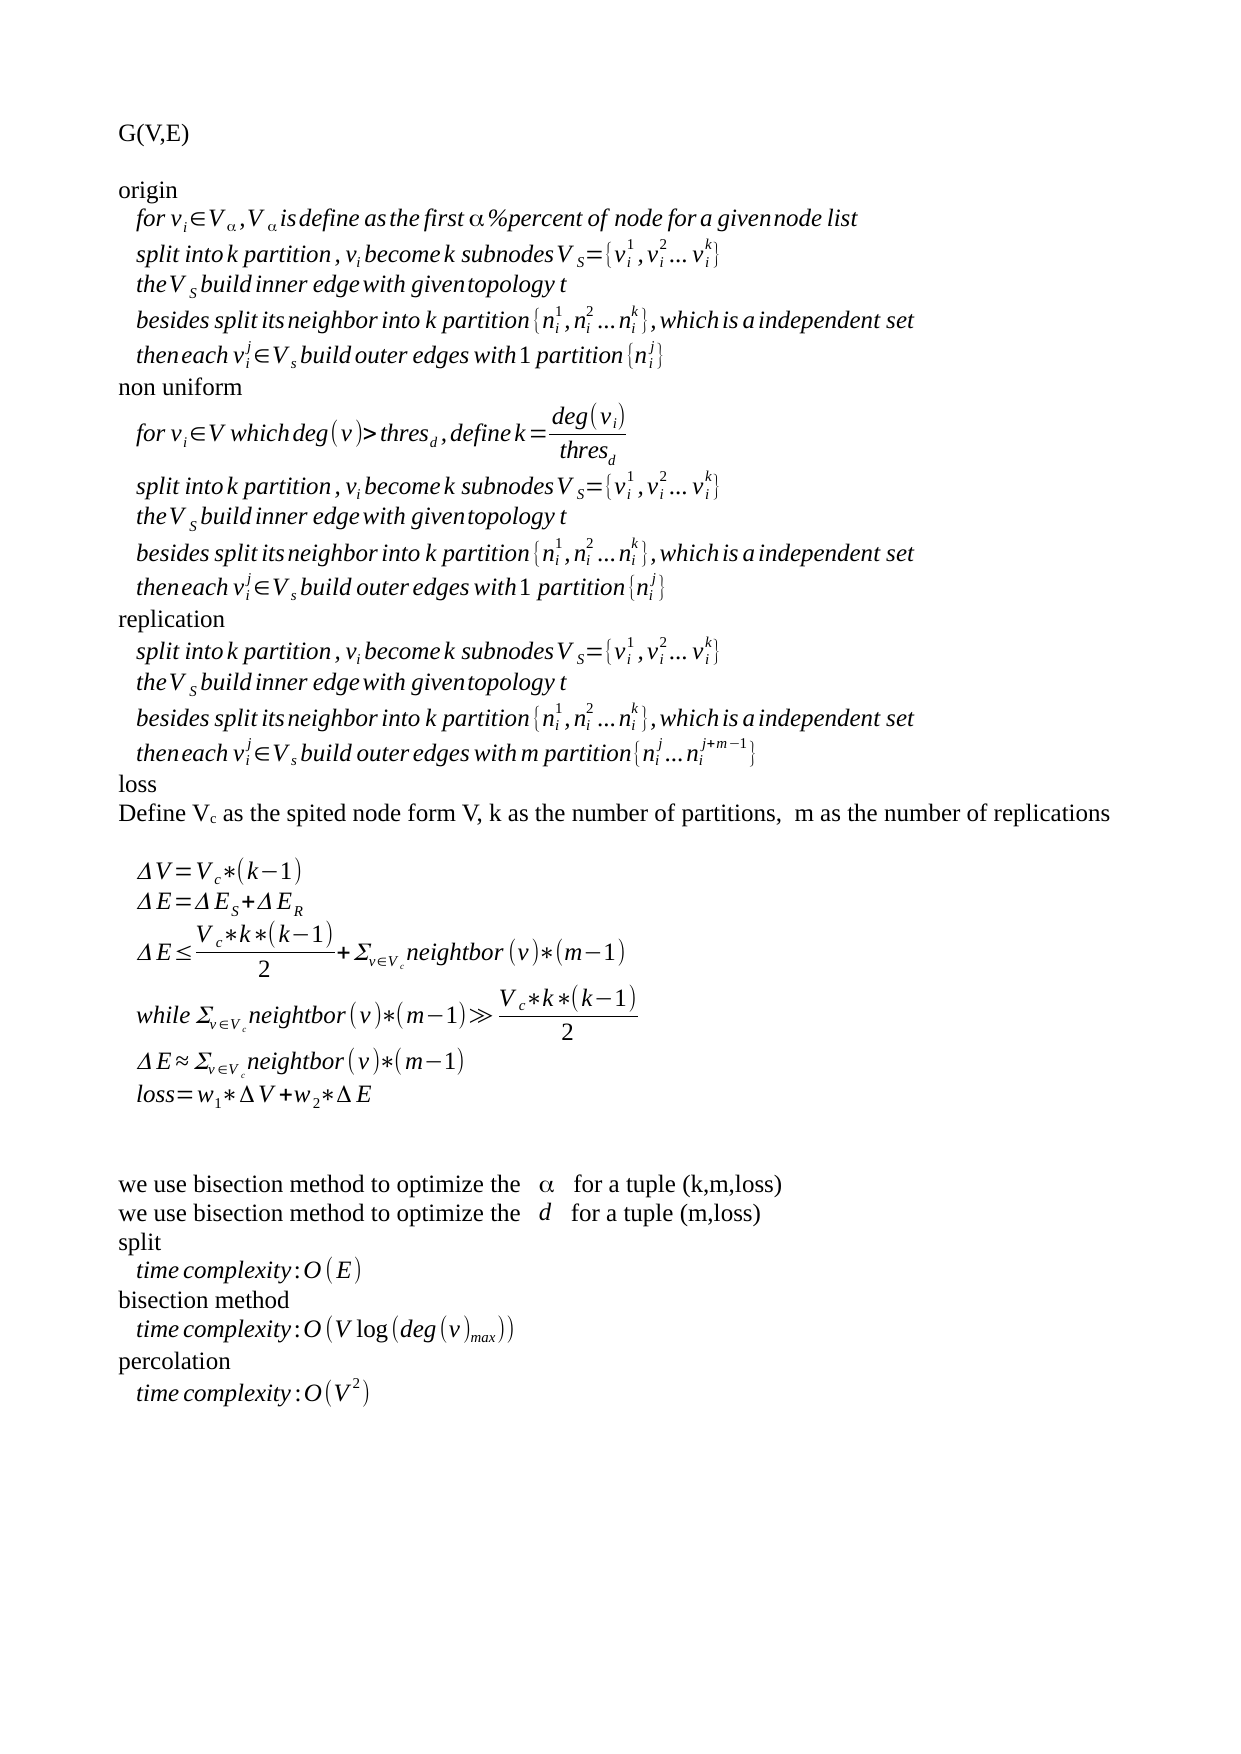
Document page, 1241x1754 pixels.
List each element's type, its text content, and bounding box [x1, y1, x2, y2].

text split [118, 1227, 1122, 1255]
text loss [118, 769, 1122, 798]
text origin [118, 176, 1122, 204]
text percolation [118, 1346, 1122, 1375]
text we use bisection method to optimize thefor a tuple (m,loss) [118, 1198, 1122, 1227]
text replication [118, 604, 1122, 633]
text non uniform [118, 372, 1122, 401]
text bisection method [118, 1285, 1122, 1314]
text G(V,E) [118, 118, 1122, 147]
text Define Vc as the spited node form V, k as the number of partitions, m as the number of replications [118, 798, 1122, 827]
text we use bisection method to optimize thefor a tuple (k,m,loss) [118, 1169, 1122, 1198]
